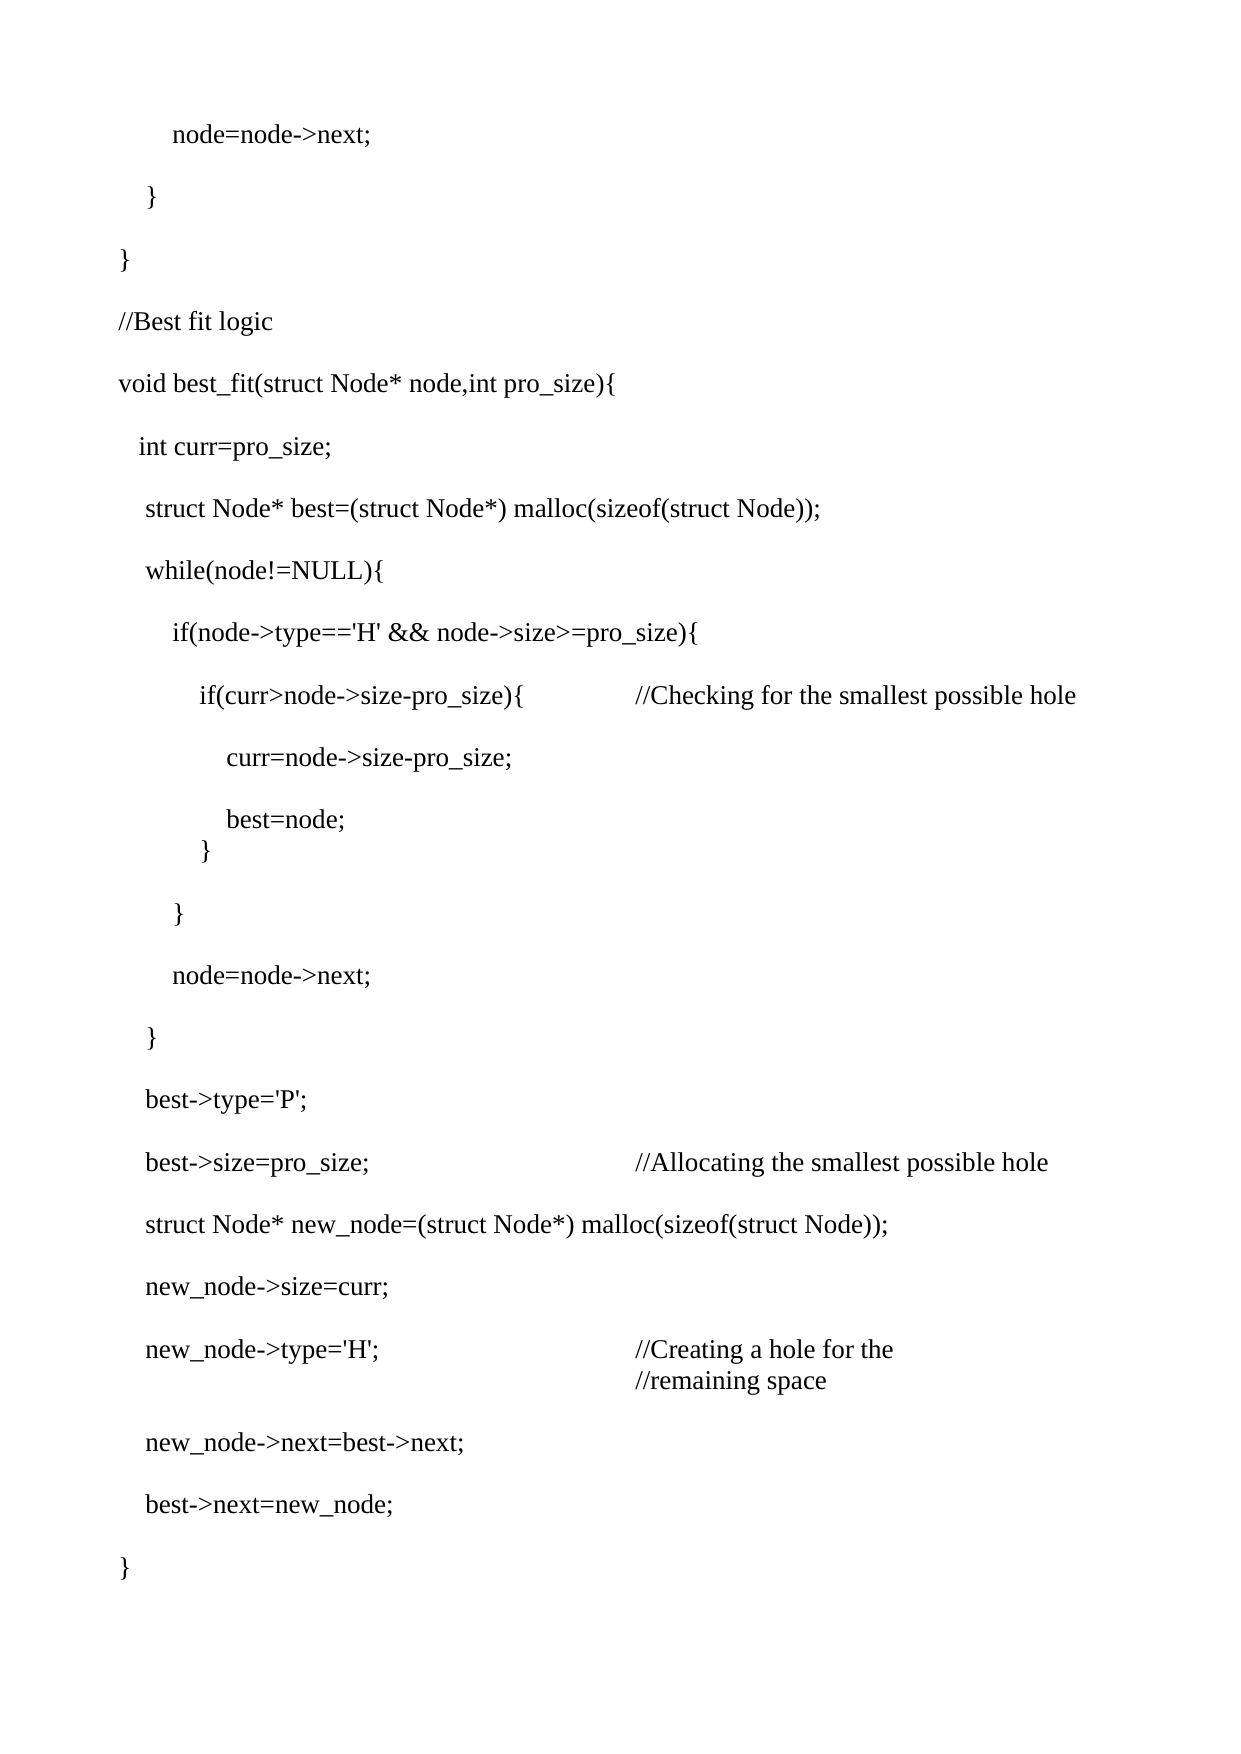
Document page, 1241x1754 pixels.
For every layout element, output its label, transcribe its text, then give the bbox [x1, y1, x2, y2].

text int curr=pro_size; [118, 429, 1122, 461]
text best=node; [118, 803, 1122, 834]
text new_node->next=best->next; [118, 1426, 1122, 1457]
text } [118, 897, 1122, 928]
text if(node->type=='H' && node->size>=pro_size){ [118, 616, 1122, 648]
text best->size=pro_size; //Allocating the smallest possible hole [118, 1146, 1122, 1177]
text best->type='P'; [118, 1084, 1122, 1115]
text } [118, 180, 1122, 212]
text best->next=new_node; [118, 1488, 1122, 1520]
text void best_fit(struct Node* node,int pro_size){ [118, 367, 1122, 398]
text while(node!=NULL){ [118, 554, 1122, 585]
text } [118, 243, 1122, 274]
text } [118, 1551, 1122, 1582]
text new_node->size=curr; [118, 1271, 1122, 1302]
text //Best fit logic [118, 305, 1122, 336]
text struct Node* best=(struct Node*) malloc(sizeof(struct Node)); [118, 492, 1122, 523]
text node=node->next; [118, 118, 1122, 149]
text new_node->type='H'; //Creating a hole for the //remaining space [118, 1333, 1122, 1395]
text struct Node* new_node=(struct Node*) malloc(sizeof(struct Node)); [118, 1208, 1122, 1239]
text curr=node->size-pro_size; [118, 741, 1122, 772]
text node=node->next; [118, 959, 1122, 990]
text } [118, 834, 1122, 866]
text if(curr>node->size-pro_size){ //Checking for the smallest possible hole [118, 679, 1122, 710]
text } [118, 1021, 1122, 1052]
